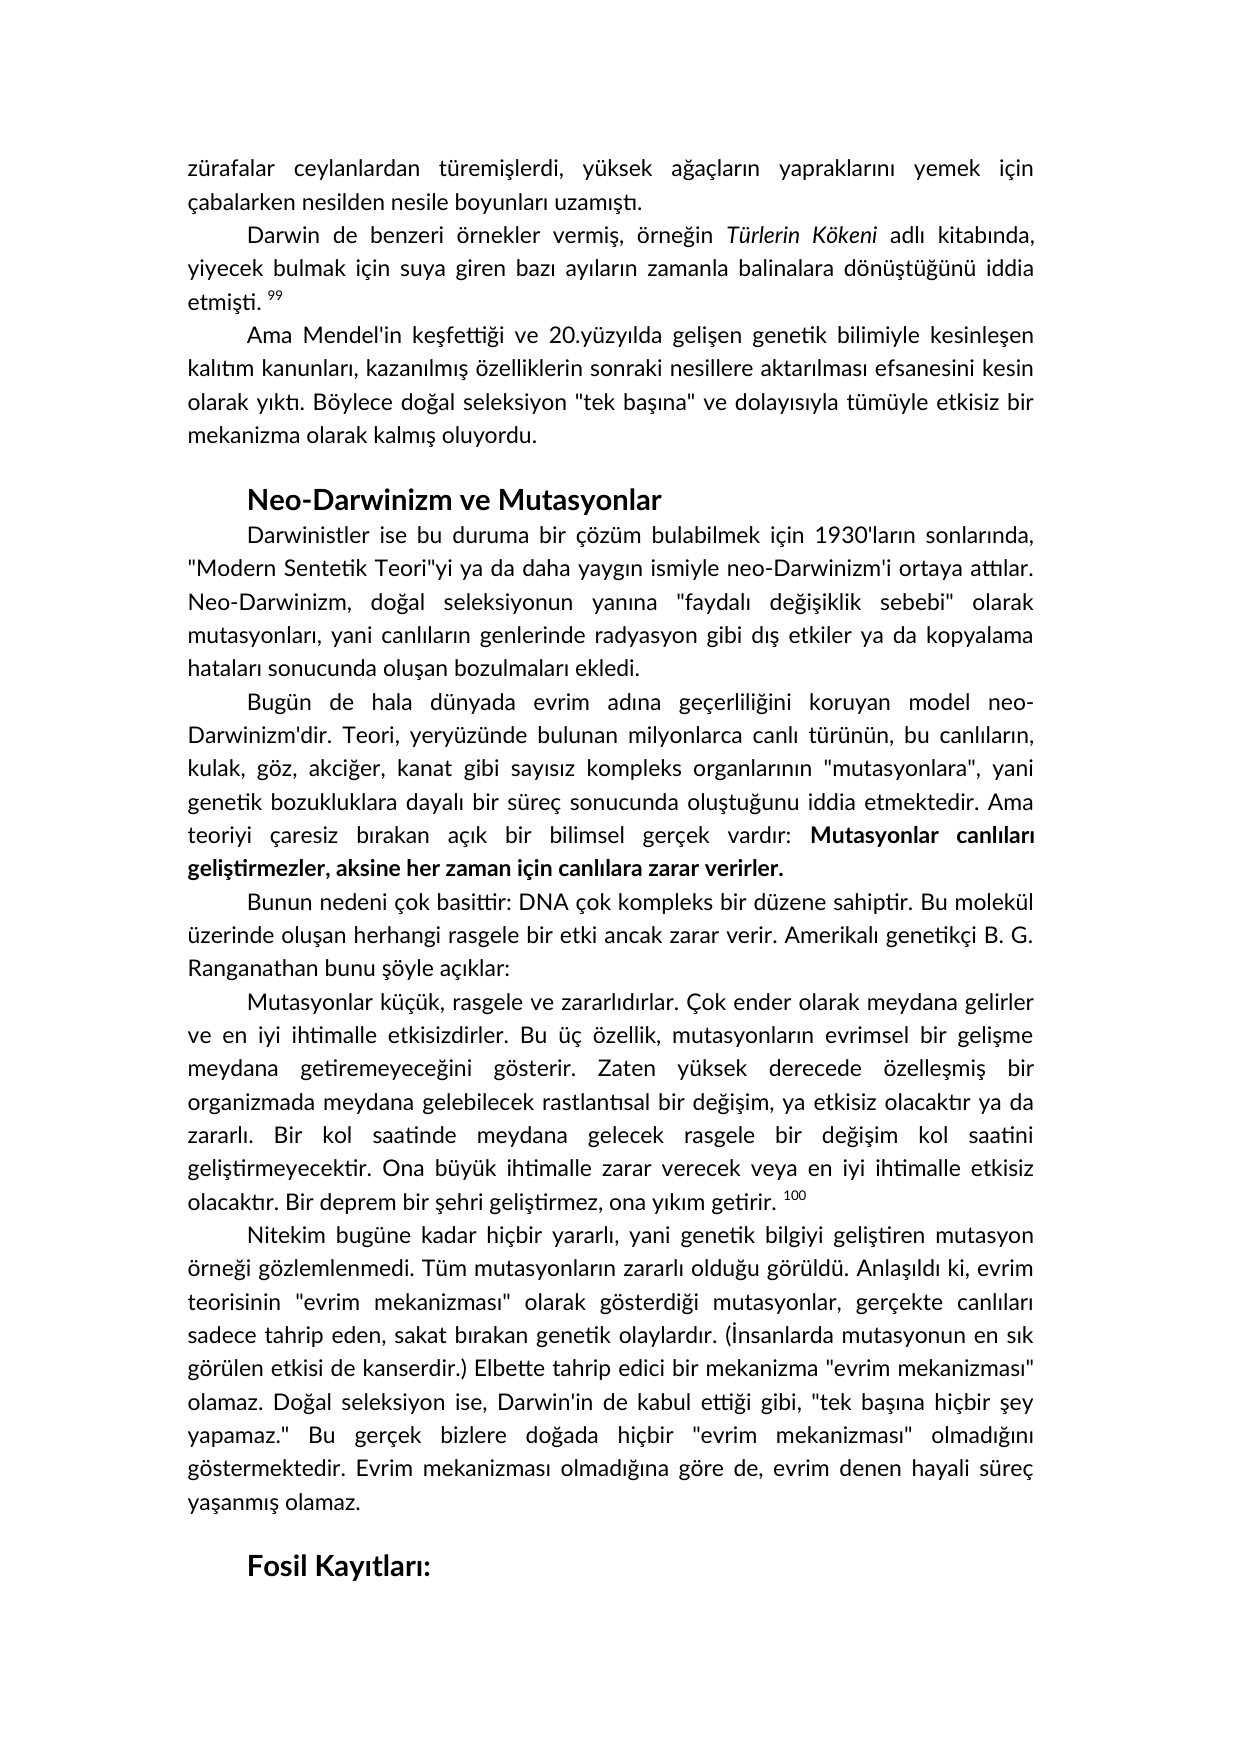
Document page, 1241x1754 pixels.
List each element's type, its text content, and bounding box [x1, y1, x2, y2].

text Neo-Darwinizm ve Mutasyonlar [187, 483, 1035, 517]
text Bugün de hala dünyada evrim adına geçerliliğini koruyan model neo-Darwinizm'dir. Teori, yeryüzünde bulunan milyonlarca canlı türünün, bu canlıların, kulak, göz, akciğer, kanat gibi sayısız kompleks organlarının "mutasyonlara", yani genetik bozukluklara dayalı bir süreç sonucunda oluştuğunu iddia etmektedir. Ama teoriyi çaresiz bırakan açık bir bilimsel gerçek vardır: Mutasyonlar canlıları geliştirmezler, aksine her zaman için canlılara zarar verirler. [187, 683, 1035, 883]
text Ama Mendel'in keşfettiği ve 20.yüzyılda gelişen genetik bilimiyle kesinleşen kalıtım kanunları, kazanılmış özelliklerin sonraki nesillere aktarılması efsanesini kesin olarak yıktı. Böylece doğal seleksiyon "tek başına" ve dolayısıyla tümüyle etkisiz bir mekanizma olarak kalmış oluyordu. [187, 317, 1035, 450]
text Fosil Kayıtları: [187, 1550, 1035, 1583]
text Darwin de benzeri örnekler vermiş, örneğin Türlerin Kökeni adlı kitabında, yiyecek bulmak için suya giren bazı ayıların zamanla balinalara dönüştüğünü iddia etmişti. 99 [187, 217, 1035, 317]
text zürafalar ceylanlardan türemişlerdi, yüksek ağaçların yapraklarını yemek için çabalarken nesilden nesile boyunları uzamıştı. [187, 150, 1035, 217]
text Darwinistler ise bu duruma bir çözüm bulabilmek için 1930'ların sonlarında, "Modern Sentetik Teori"yi ya da daha yaygın ismiyle neo-Darwinizm'i ortaya attılar. Neo-Darwinizm, doğal seleksiyonun yanına "faydalı değişiklik sebebi" olarak mutasyonları, yani canlıların genlerinde radyasyon gibi dış etkiler ya da kopyalama hataları sonucunda oluşan bozulmaları ekledi. [187, 517, 1035, 683]
text Mutasyonlar küçük, rasgele ve zararlıdırlar. Çok ender olarak meydana gelirler ve en iyi ihtimalle etkisizdirler. Bu üç özellik, mutasyonların evrimsel bir gelişme meydana getiremeyeceğini gösterir. Zaten yüksek derecede özelleşmiş bir organizmada meydana gelebilecek rastlantısal bir değişim, ya etkisiz olacaktır ya da zararlı. Bir kol saatinde meydana gelecek rasgele bir değişim kol saatini geliştirmeyecektir. Ona büyük ihtimalle zarar verecek veya en iyi ihtimalle etkisiz olacaktır. Bir deprem bir şehri geliştirmez, ona yıkım getirir. 100 [187, 983, 1035, 1217]
text Bunun nedeni çok basittir: DNA çok kompleks bir düzene sahiptir. Bu molekül üzerinde oluşan herhangi rasgele bir etki ancak zarar verir. Amerikalı genetikçi B. G. Ranganathan bunu şöyle açıklar: [187, 883, 1035, 983]
text Nitekim bugüne kadar hiçbir yararlı, yani genetik bilgiyi geliştiren mutasyon örneği gözlemlenmedi. Tüm mutasyonların zararlı olduğu görüldü. Anlaşıldı ki, evrim teorisinin "evrim mekanizması" olarak gösterdiği mutasyonlar, gerçekte canlıları sadece tahrip eden, sakat bırakan genetik olaylardır. (İnsanlarda mutasyonun en sık görülen etkisi de kanserdir.) Elbette tahrip edici bir mekanizma "evrim mekanizması" olamaz. Doğal seleksiyon ise, Darwin'in de kabul ettiği gibi, "tek başına hiçbir şey yapamaz." Bu gerçek bizlere doğada hiçbir "evrim mekanizması" olmadığını göstermektedir. Evrim mekanizması olmadığına göre de, evrim denen hayali süreç yaşanmış olamaz. [187, 1217, 1035, 1517]
